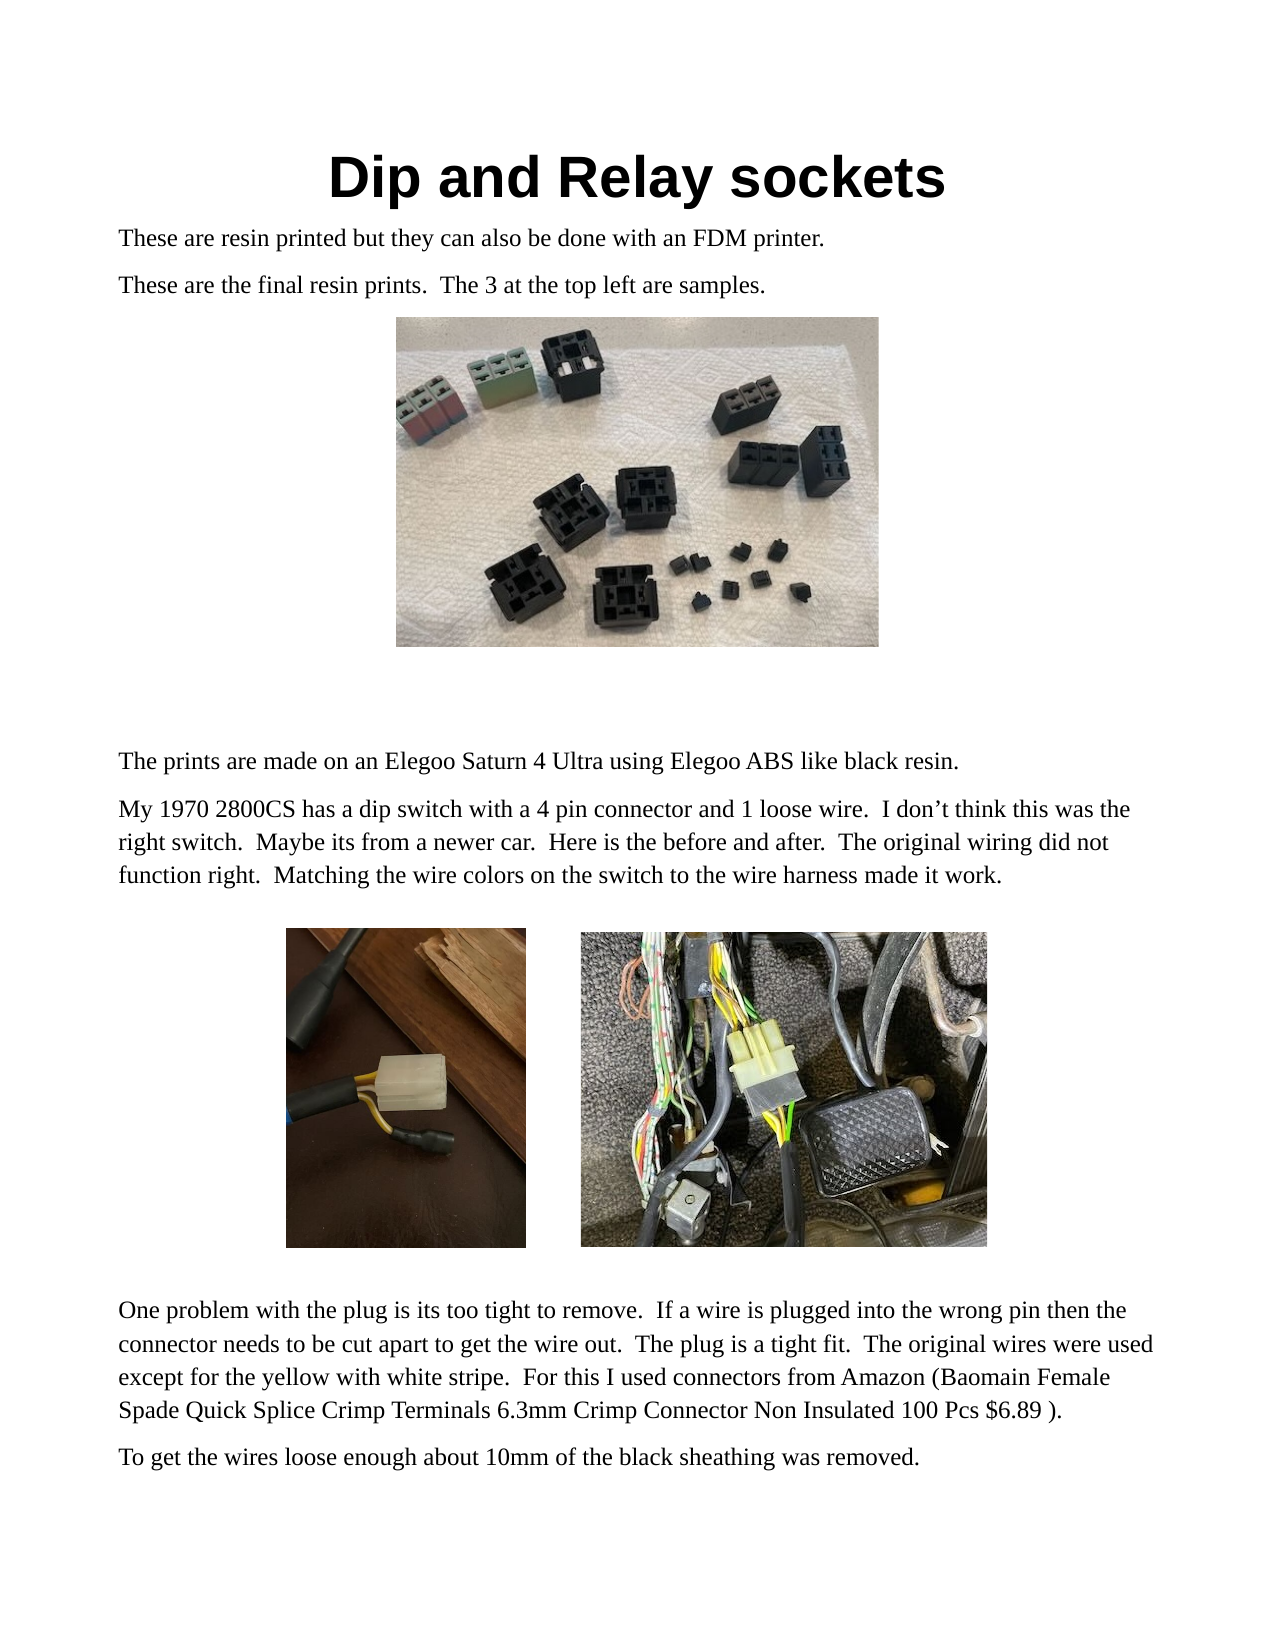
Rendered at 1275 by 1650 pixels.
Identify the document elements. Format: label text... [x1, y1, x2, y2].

text These are resin printed but they can also be done with an FDM printer. [118, 223, 1157, 251]
text To get the wires loose enough about 10mm of the black sheathing was removed. [118, 1442, 1157, 1471]
text The prints are made on an Elegoo Saturn 4 Ultra using Elegoo ABS like black resin. [118, 746, 1157, 775]
text My 1970 2800CS has a dip switch with a 4 pin connector and 1 loose wire. I don’t think this was the right switch. Maybe its from a newer car. Here is the before and after. The original wiring did not function right. Matching the wire colors on the switch to the wire harness made it work. [118, 794, 1157, 889]
picture [286, 928, 526, 1248]
picture [580, 932, 988, 1247]
picture [396, 317, 879, 647]
text These are the final resin prints. The 3 at the top left are samples. [118, 270, 1157, 299]
text One problem with the plug is its too tight to remove. If a wire is plugged into the wrong pin then the connector needs to be cut apart to get the wire out. The plug is a tight fit. The original wires were used except for the yellow with white stripe. For this I used connectors from Amazon (Baomain Female Spade Quick Splice Crimp Terminals 6.3mm Crimp Connector Non Insulated 100 Pcs $6.89 ). [118, 1296, 1157, 1423]
title Dip and Relay sockets [118, 143, 1157, 210]
